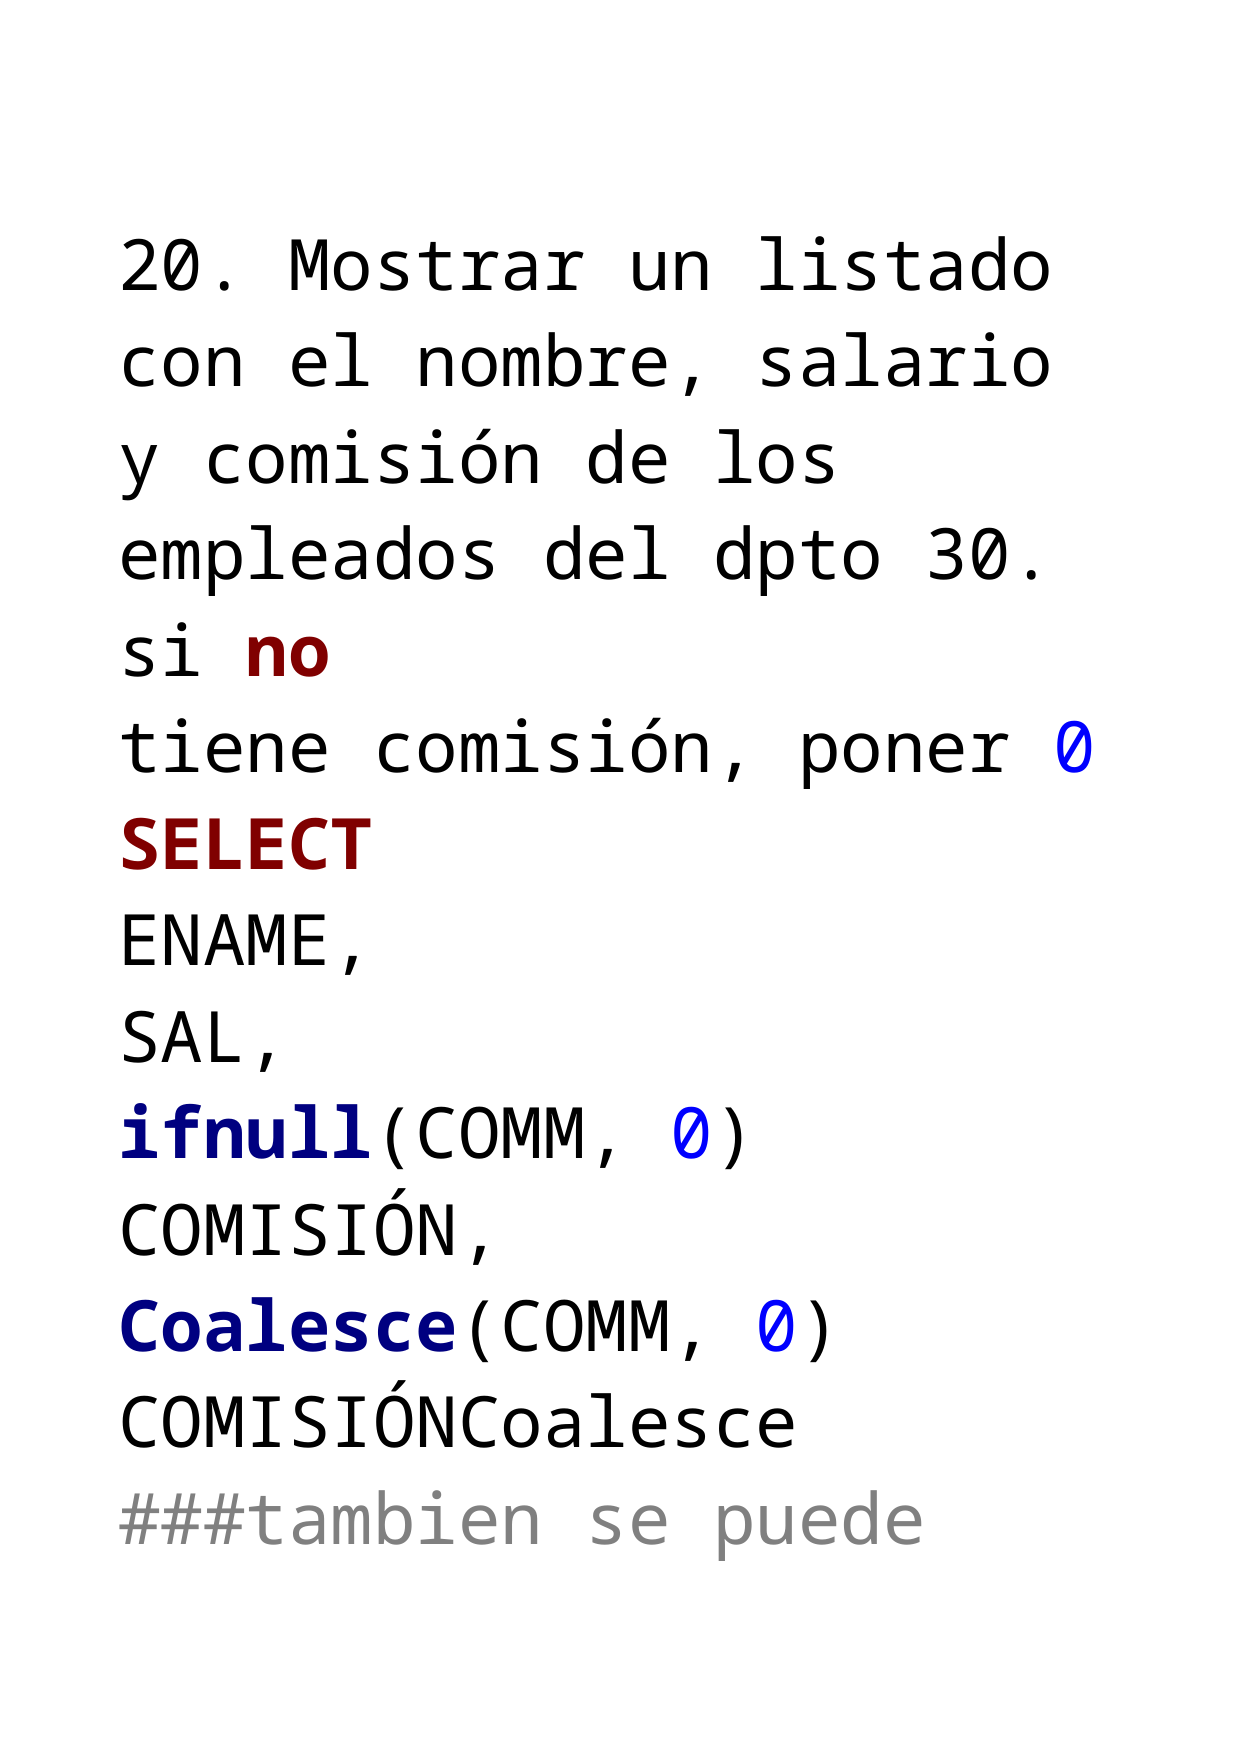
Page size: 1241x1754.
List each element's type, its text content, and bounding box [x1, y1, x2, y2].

text ENAME, [118, 890, 1122, 986]
text 20. Mostrar un listado con el nombre, salario y comisión de los empleados del dpto 30. si no [118, 214, 1122, 697]
text tiene comisión, poner 0 [118, 697, 1122, 793]
text SELECT [118, 793, 1122, 890]
text Coalesce(COMM, 0) COMISIÓNCoalesce ###tambien se puede [118, 1276, 1122, 1565]
text ifnull(COMM, 0) COMISIÓN, [118, 1083, 1122, 1276]
text SAL, [118, 986, 1122, 1083]
